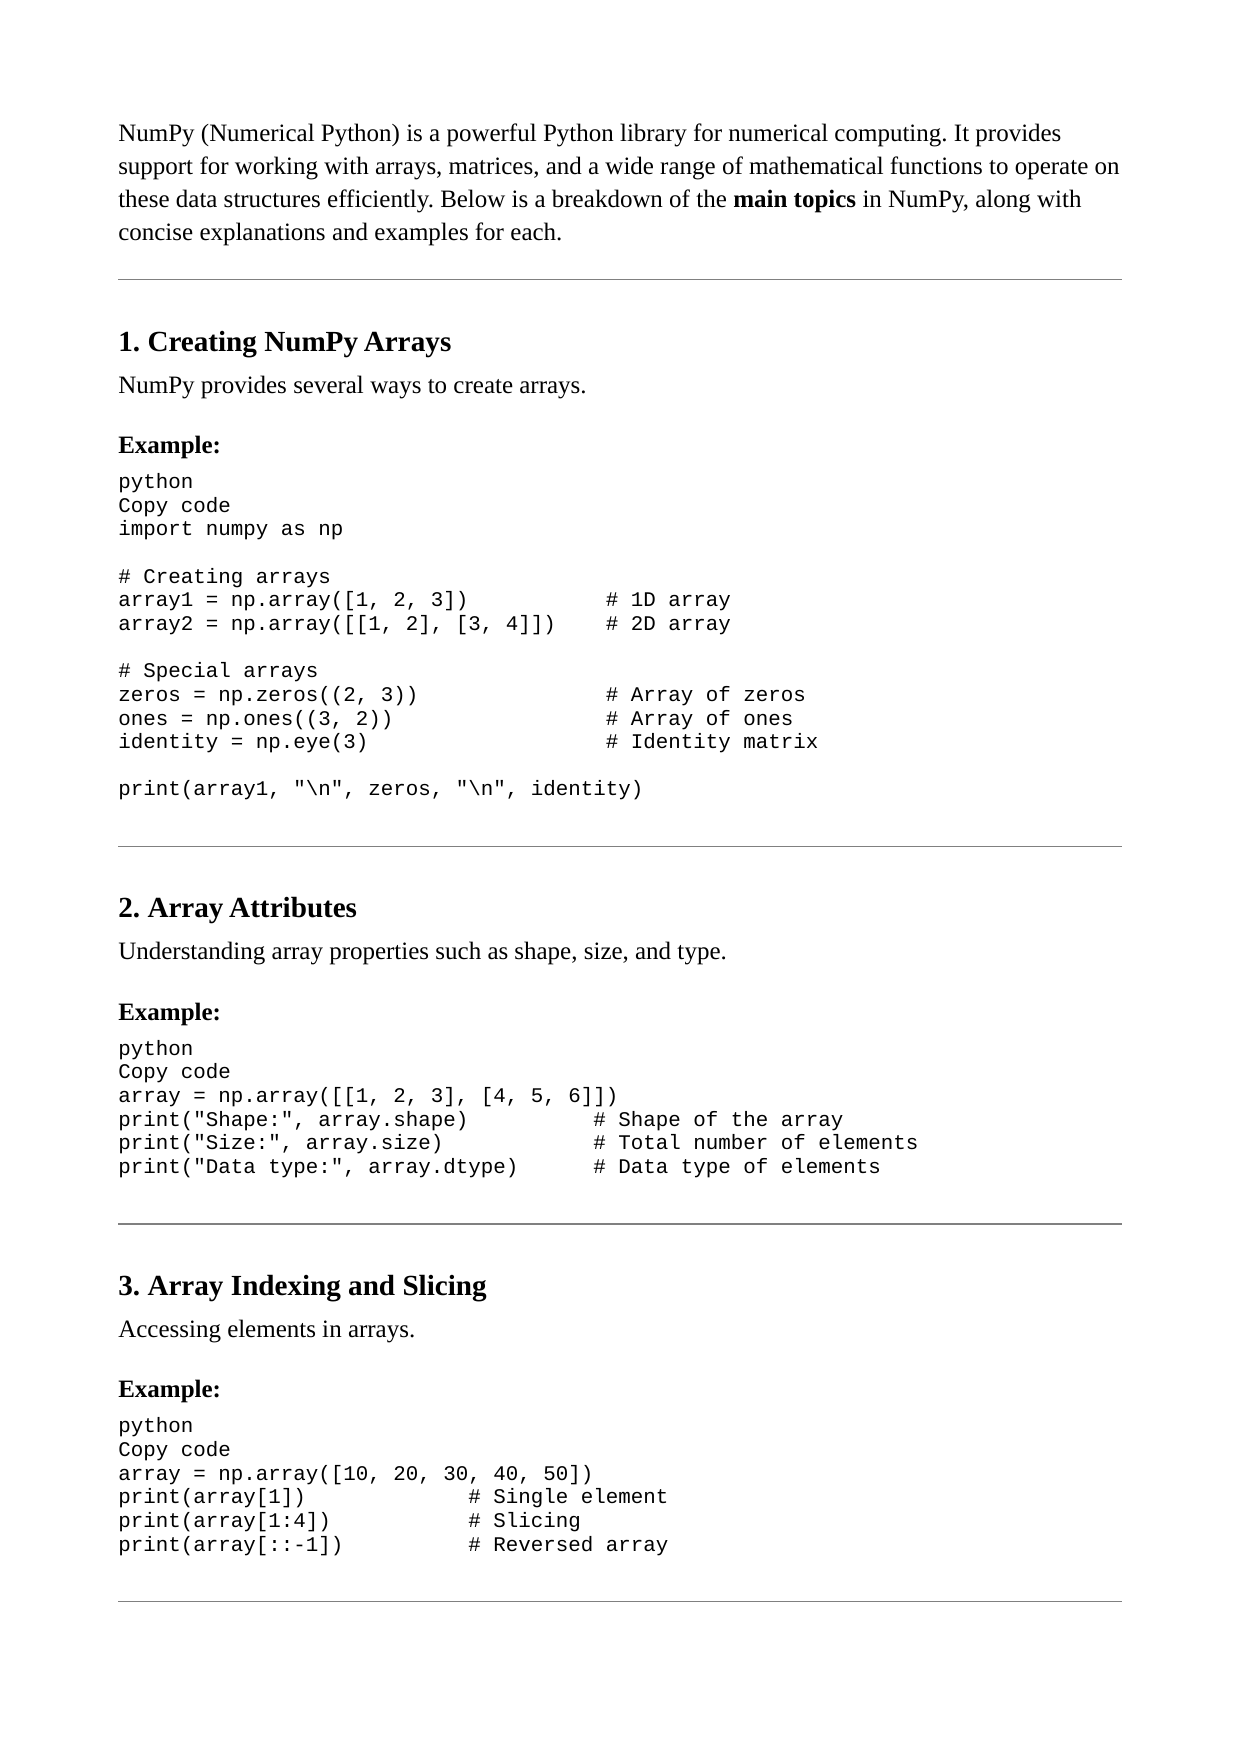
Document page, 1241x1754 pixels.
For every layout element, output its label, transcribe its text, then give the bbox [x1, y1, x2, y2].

text # Creating arrays [118, 566, 1122, 589]
text ones = np.ones((3, 2)) # Array of ones [118, 707, 1122, 731]
text Copy code [118, 495, 1122, 518]
text Copy code [118, 1439, 1122, 1463]
text identity = np.eye(3) # Identity matrix [118, 731, 1122, 755]
text python [118, 1415, 1122, 1439]
text print("Data type:", array.dtype) # Data type of elements [118, 1156, 1122, 1180]
subtitle 3. Array Indexing and Slicing [118, 1268, 1122, 1302]
text Understanding array properties such as shape, size, and type. [118, 936, 1122, 965]
subtitle 1. Creating NumPy Arrays [118, 324, 1122, 357]
text print(array[::-1]) # Reversed array [118, 1534, 1122, 1557]
text NumPy provides several ways to create arrays. [118, 370, 1122, 398]
text import numpy as np [118, 518, 1122, 542]
subtitle Example: [118, 1374, 1122, 1403]
text array = np.array([[1, 2, 3], [4, 5, 6]]) [118, 1085, 1122, 1109]
text array1 = np.array([1, 2, 3]) # 1D array [118, 589, 1122, 613]
text zeros = np.zeros((2, 3)) # Array of zeros [118, 684, 1122, 707]
text python [118, 1038, 1122, 1061]
subtitle 2. Array Attributes [118, 890, 1122, 924]
subtitle Example: [118, 430, 1122, 458]
text print(array[1:4]) # Slicing [118, 1510, 1122, 1534]
text print(array[1]) # Single element [118, 1486, 1122, 1510]
text print("Shape:", array.shape) # Shape of the array [118, 1109, 1122, 1132]
text print("Size:", array.size) # Total number of elements [118, 1132, 1122, 1156]
text Accessing elements in arrays. [118, 1314, 1122, 1343]
text array2 = np.array([[1, 2], [3, 4]]) # 2D array [118, 613, 1122, 637]
text # Special arrays [118, 660, 1122, 684]
text print(array1, "\n", zeros, "\n", identity) [118, 778, 1122, 802]
subtitle Example: [118, 997, 1122, 1025]
text Copy code [118, 1061, 1122, 1085]
text python [118, 471, 1122, 495]
text NumPy (Numerical Python) is a powerful Python library for numerical computing. It provides support for working with arrays, matrices, and a wide range of mathematical functions to operate on these data structures efficiently. Below is a breakdown of the main topics in NumPy, along with concise explanations and examples for each. [118, 118, 1122, 246]
text array = np.array([10, 20, 30, 40, 50]) [118, 1463, 1122, 1486]
